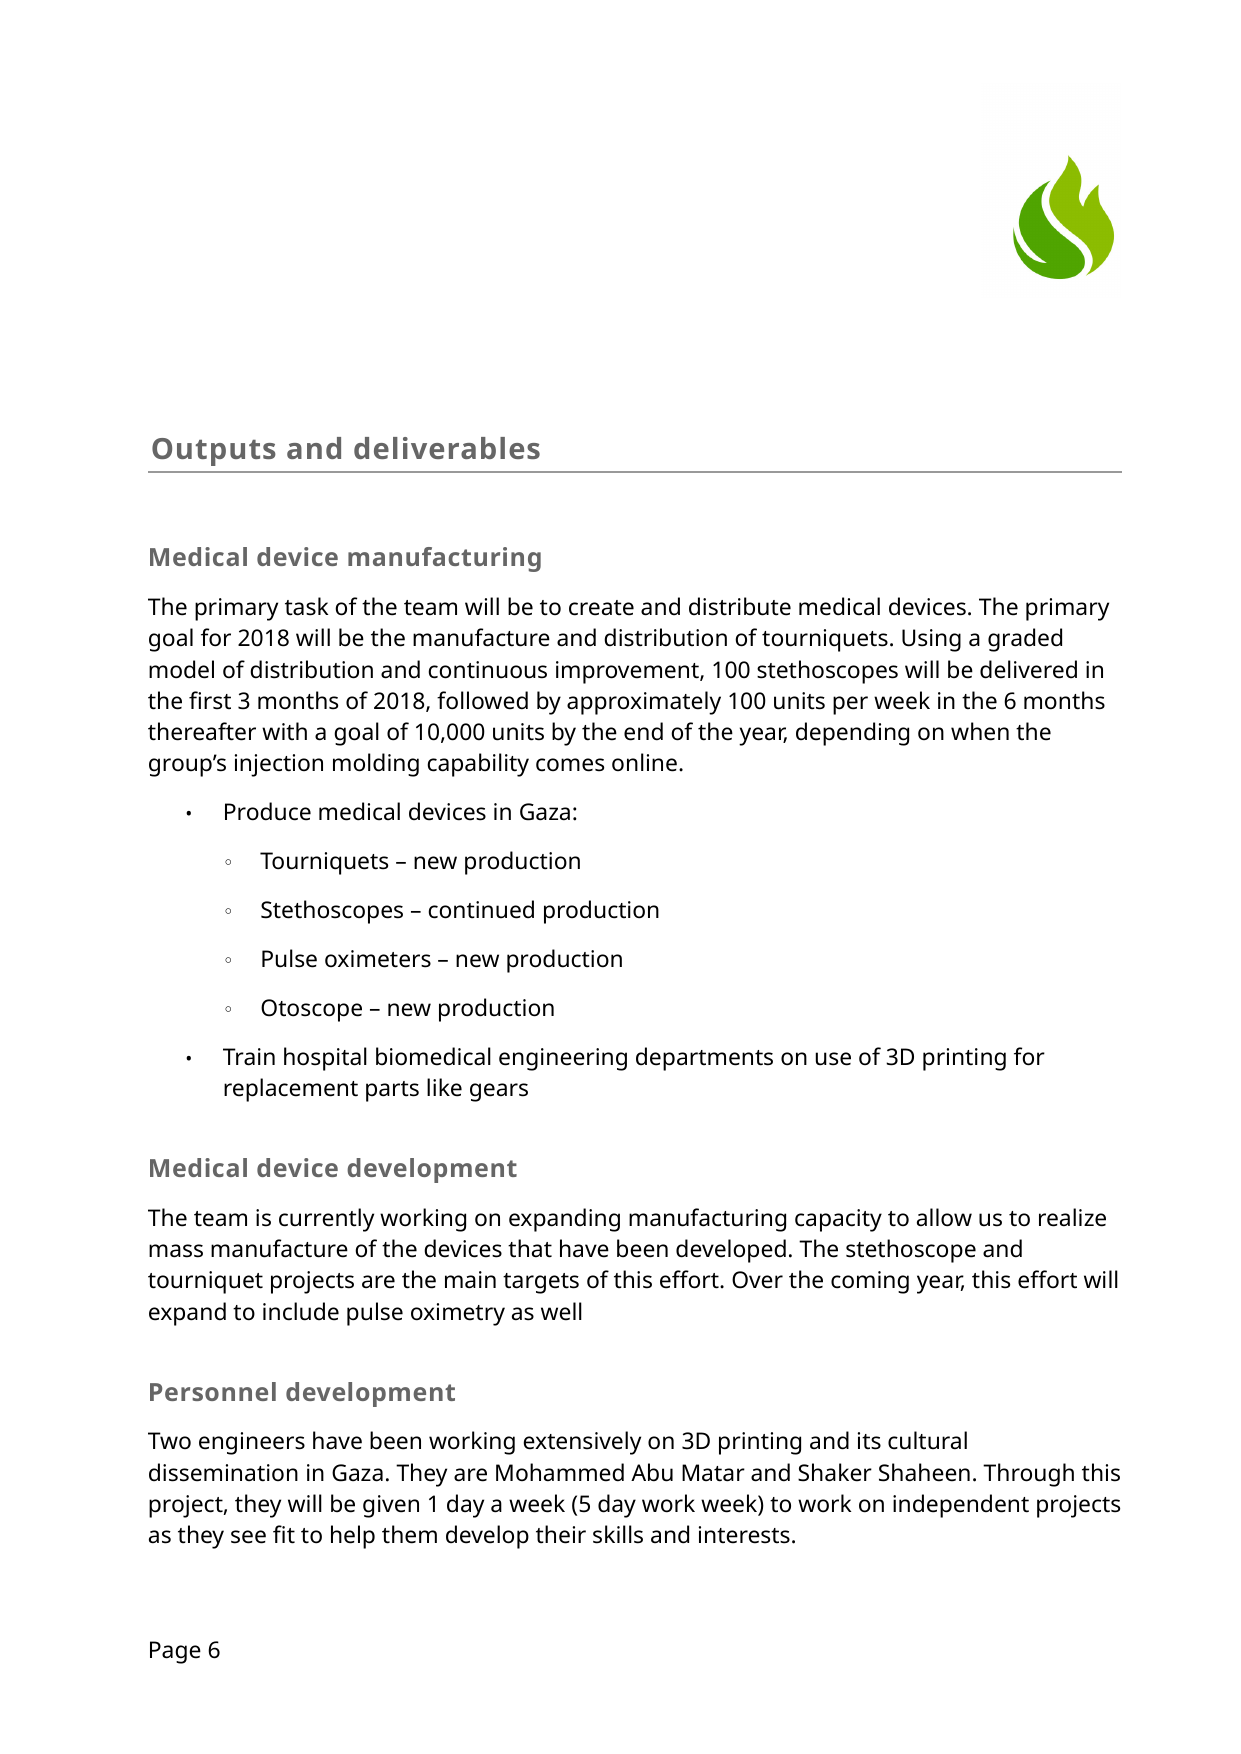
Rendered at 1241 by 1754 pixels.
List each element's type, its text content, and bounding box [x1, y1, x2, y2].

text Two engineers have been working extensively on 3D printing and its cultural dissemination in Gaza. They are Mohammed Abu Matar and Shaker Shaheen. Through this project, they will be given 1 day a week (5 day work week) to work on independent projects as they see fit to help them develop their skills and interests. [148, 1425, 1122, 1550]
list Stethoscopes – continued production [223, 894, 1122, 926]
subtitle Medical device manufacturing [148, 540, 1122, 574]
subtitle Medical device development [148, 1151, 1122, 1185]
list Produce medical devices in Gaza: [185, 796, 1122, 828]
text The team is currently working on expanding manufacturing capacity to allow us to realize mass manufacture of the devices that have been developed. The stethoscope and tourniquet projects are the main targets of this effort. Over the coming year, this effort will expand to include pulse oximetry as well [148, 1202, 1122, 1327]
list Otoscope – new production [223, 992, 1122, 1023]
picture [981, 83, 1026, 298]
list Train hospital biomedical engineering departments on use of 3D printing for replacement parts like gears [185, 1041, 1122, 1104]
subtitle Outputs and deliverables [148, 425, 1122, 471]
list Tourniquets – new production [223, 845, 1122, 877]
subtitle Personnel development [148, 1374, 1122, 1408]
text The primary task of the team will be to create and distribute medical devices. The primary goal for 2018 will be the manufacture and distribution of tourniquets. Using a graded model of distribution and continuous improvement, 100 stethoscopes will be delivered in the first 3 months of 2018, followed by approximately 100 units per week in the 6 months thereafter with a goal of 10,000 units by the end of the year, depending on when the group’s injection molding capability comes online. [148, 591, 1122, 779]
list Pulse oximeters – new production [223, 943, 1122, 974]
